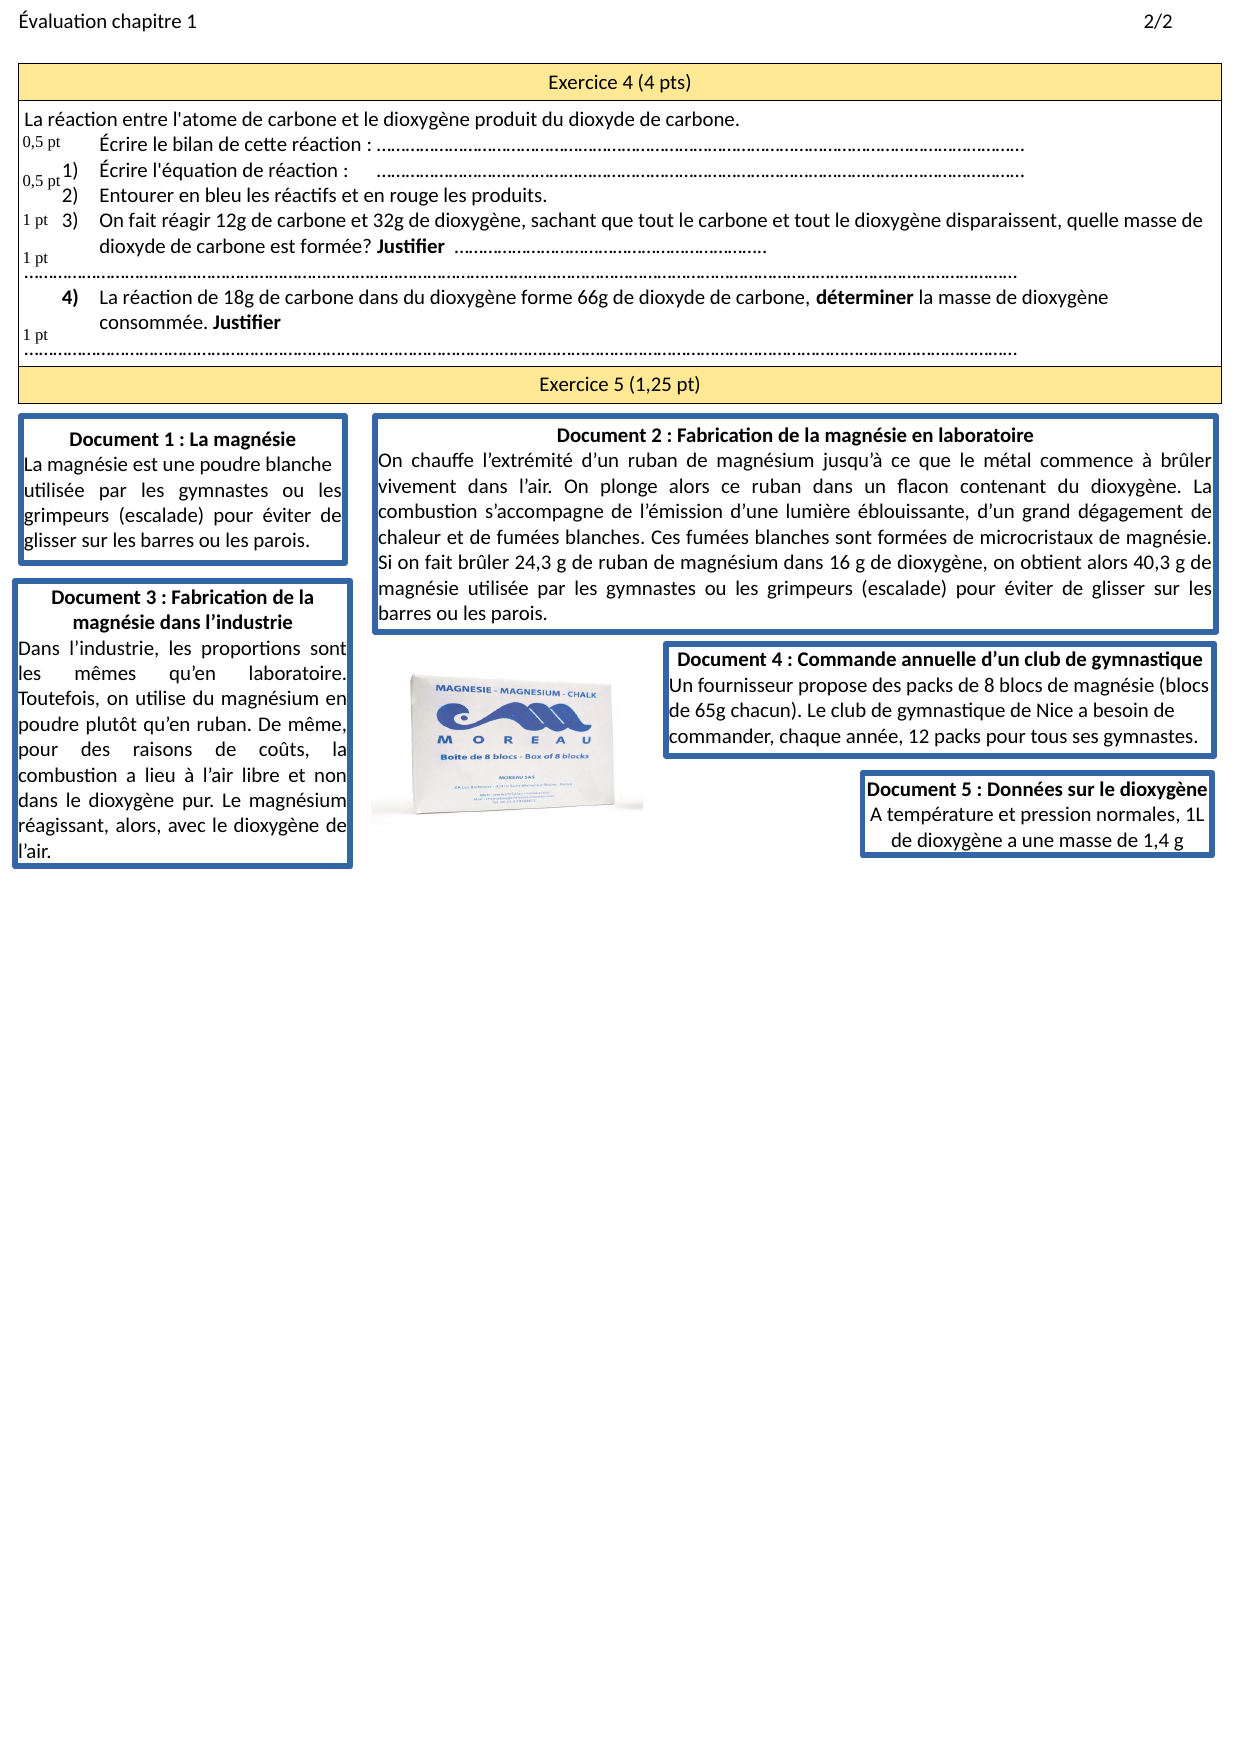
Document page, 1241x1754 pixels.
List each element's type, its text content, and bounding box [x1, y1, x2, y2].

table_cell La réaction entre l'atome de carbone et le dioxygène produit du dioxyde de carbone. Écrire le bilan de cette réaction : ……………………………………………………………………………………………………………………… Écrire l'équation de réaction : ……………………………………………………………………………………………………………………… Entourer en bleu les réactifs et en rouge les produits. On fait réagir 12g de carbone et 32g de dioxygène, sachant que tout le carbone et tout le dioxygène disparaissent, quelle masse de dioxyde de carbone est formée? Justifier ……………………………………………………….. ……………………………………………………………………………………………………………………………………………………………………………………… La réaction de 18g de carbone dans du dioxygène forme 66g de dioxyde de carbone, déterminer la masse de dioxygène consommée. Justifier ……………………………………………………………………………………………………………………………………………………………………………………… [19, 101, 1221, 366]
picture [371, 673, 644, 826]
table_header Exercice 5 (1,25 pt) [19, 367, 1221, 403]
table_header Exercice 4 (4 pts) [19, 64, 1221, 100]
